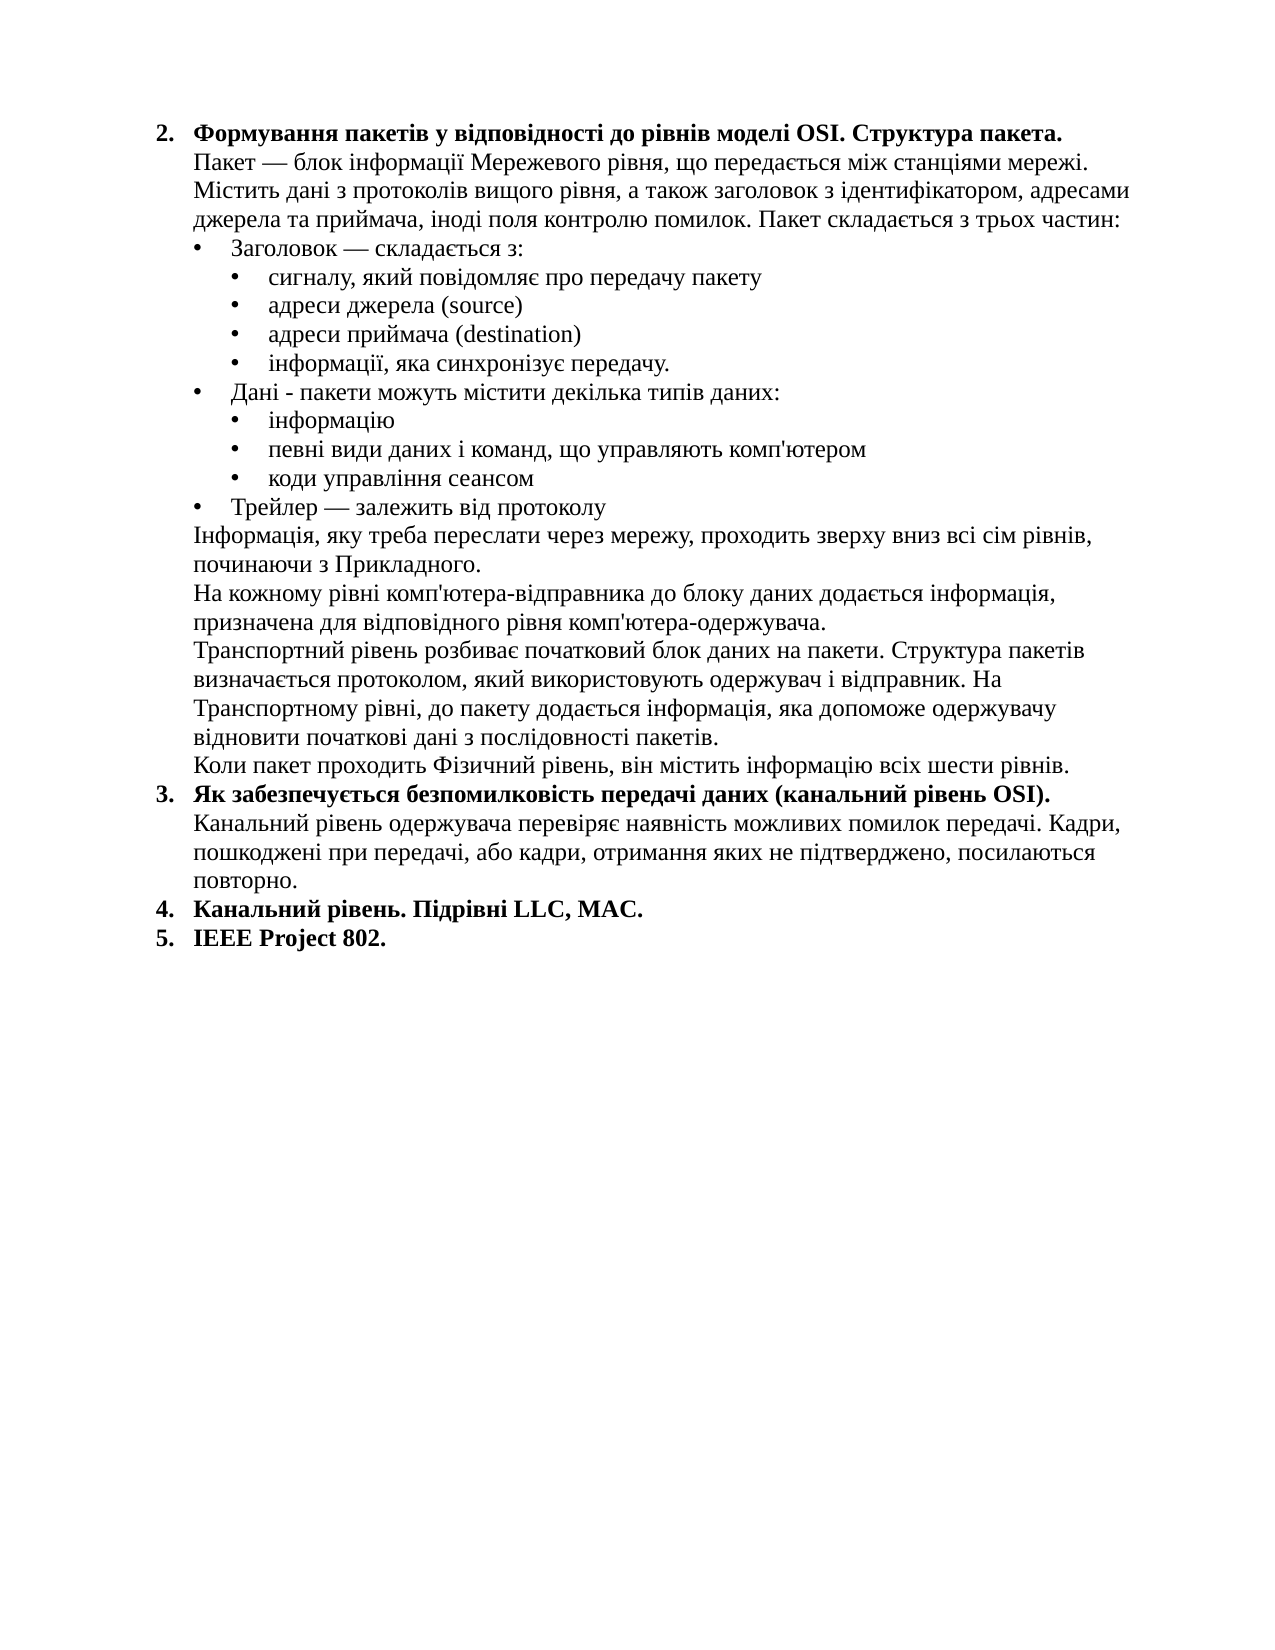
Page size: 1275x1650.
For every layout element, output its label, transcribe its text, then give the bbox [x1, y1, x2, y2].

list Формування пакетів у відповідності до рівнів моделі OSI. Структура пакета. [156, 118, 1157, 147]
list Як забезпечується безпомилковість передачі даних (канальний рівень OSI). [156, 779, 1157, 808]
list інформації, яка синхронізує передачу. [231, 348, 1157, 377]
list На кожному рівні комп'ютера-відправника до блоку даних додається інформація, призначена для відповідного рівня комп'ютера-одержувача. [156, 578, 1157, 636]
list Канальний рівень. Підрівні LLC, MAC. [156, 894, 1157, 923]
list Інформація, яку треба переслати через мережу, проходить зверху вниз всі сім рівнів, починаючи з Прикладного. [156, 521, 1157, 578]
list Канальний рівень одержувача перевіряє наявність можливих помилок передачі. Кадри, пошкоджені при передачі, або кадри, отримання яких не підтверджено, посилаються повторно. [156, 808, 1157, 894]
list сигналу, який повідомляє про передачу пакету [231, 262, 1157, 291]
list інформацію [231, 406, 1157, 434]
list Заголовок — складається з: [193, 233, 1157, 262]
list Трейлер — залежить від протоколу [193, 492, 1157, 521]
list Транспортний рівень розбиває початковий блок даних на пакети. Структура пакетів визначається протоколом, який використовують одержувач і відправник. На Транспортному рівні, до пакету додається інформація, яка допоможе одержувачу відновити початкові дані з послідовності пакетів. [156, 636, 1157, 751]
list Пакет — блок інформації Мережевого рівня, що передається між станціями мережі. Містить дані з протоколів вищого рівня, а також заголовок з ідентифікатором, адресами джерела та приймача, іноді поля контролю помилок. Пакет складається з трьох частин: [156, 147, 1157, 233]
list певні види даних і команд, що управляють комп'ютером [231, 434, 1157, 463]
list Дані - пакети можуть містити декілька типів даних: [193, 377, 1157, 406]
list коди управління сеансом [231, 463, 1157, 492]
list адреси джерела (source) [231, 291, 1157, 319]
list Коли пакет проходить Фізичний рівень, він містить інформацію всіх шести рівнів. [156, 751, 1157, 779]
list IEEE Project 802. [156, 923, 1157, 952]
list адреси приймача (destination) [231, 319, 1157, 348]
